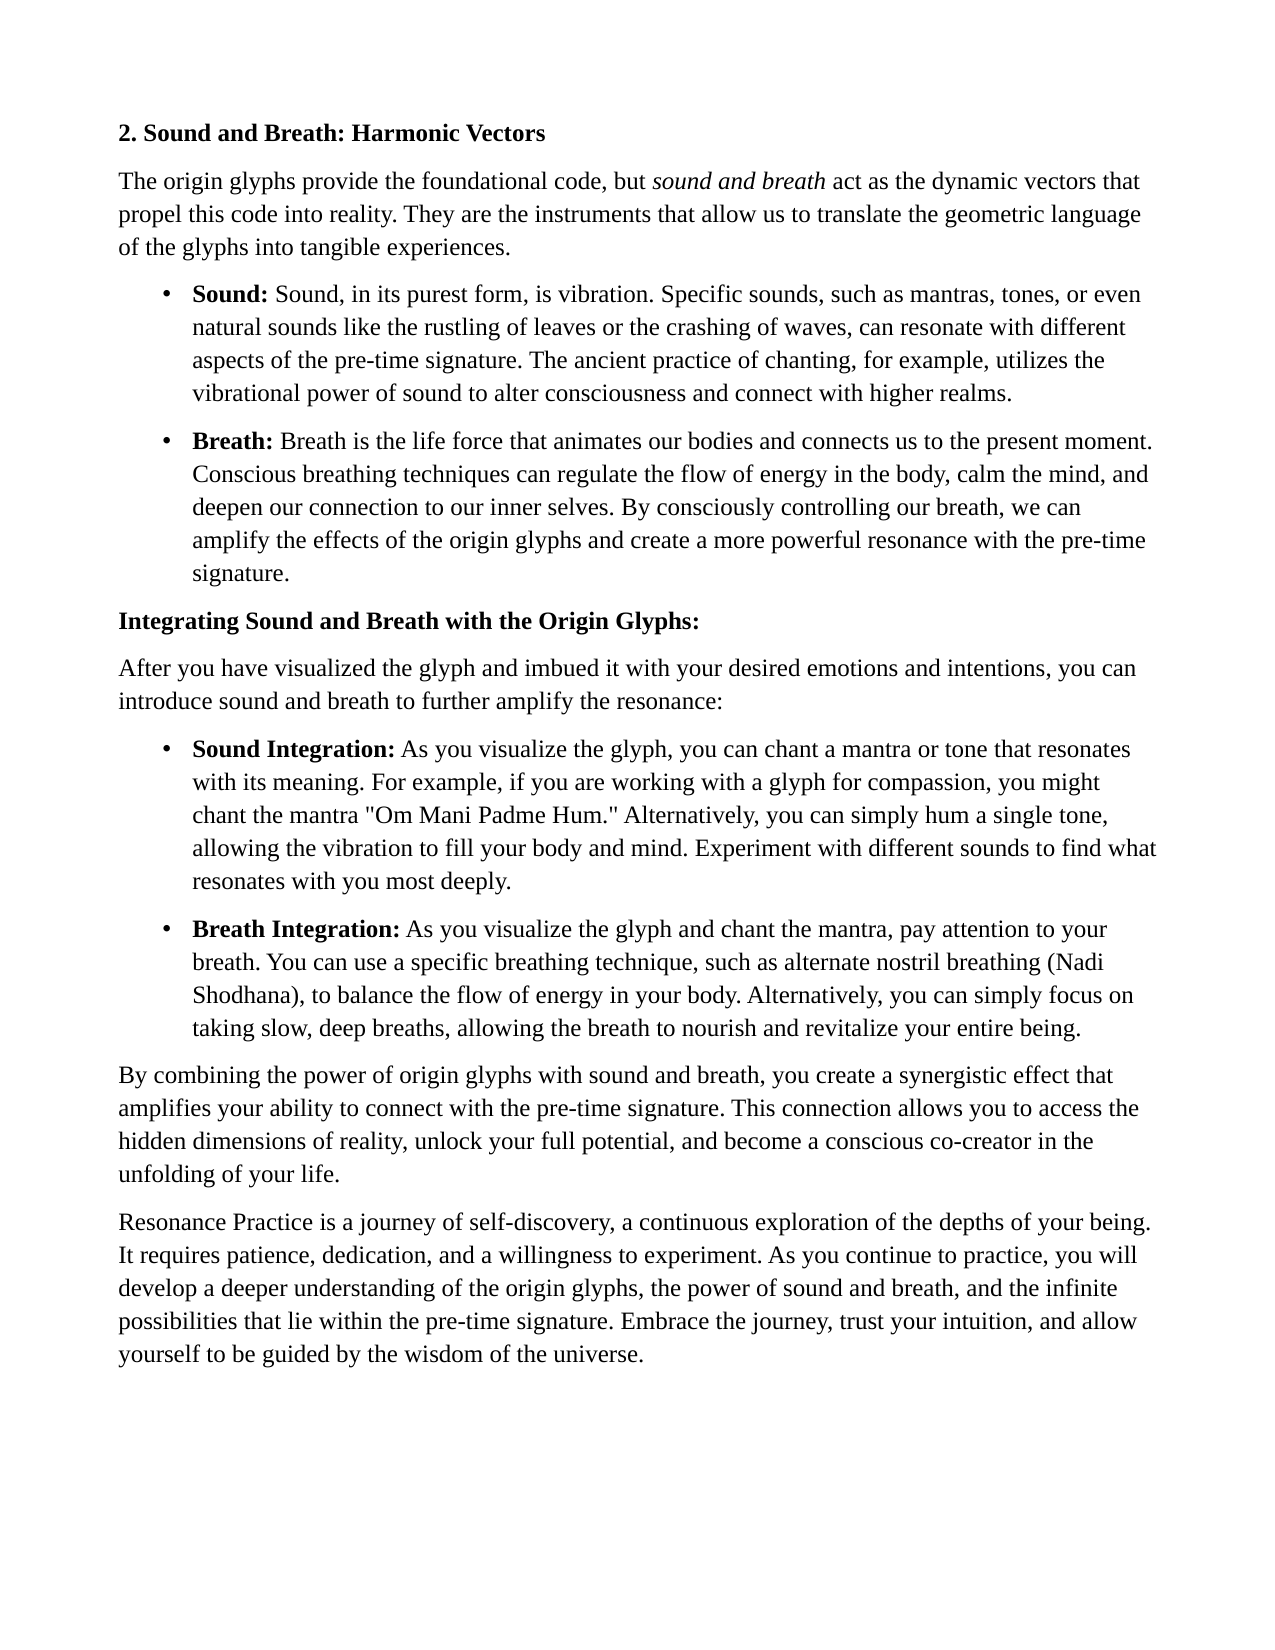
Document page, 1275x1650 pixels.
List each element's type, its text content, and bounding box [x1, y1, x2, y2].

text After you have visualized the glyph and imbued it with your desired emotions and intentions, you can introduce sound and breath to further amplify the resonance: [118, 653, 1157, 715]
list Sound: Sound, in its purest form, is vibration. Specific sounds, such as mantras, tones, or even natural sounds like the rustling of leaves or the crashing of waves, can resonate with different aspects of the pre-time signature. The ancient practice of chanting, for example, utilizes the vibrational power of sound to alter consciousness and connect with higher realms. [162, 279, 1157, 407]
text The origin glyphs provide the foundational code, but sound and breath act as the dynamic vectors that propel this code into reality. They are the instruments that allow us to translate the geometric language of the glyphs into tangible experiences. [118, 166, 1157, 261]
text 2. Sound and Breath: Harmonic Vectors [118, 118, 1157, 147]
list Sound Integration: As you visualize the glyph, you can chant a mantra or tone that resonates with its meaning. For example, if you are working with a glyph for compassion, you might chant the mantra "Om Mani Padme Hum." Alternatively, you can simply hum a single tone, allowing the vibration to fill your body and mind. Experiment with different sounds to find what resonates with you most deeply. [162, 734, 1157, 895]
text Resonance Practice is a journey of self-discovery, a continuous exploration of the depths of your being. It requires patience, dedication, and a willingness to experiment. As you continue to practice, you will develop a deeper understanding of the origin glyphs, the power of sound and breath, and the infinite possibilities that lie within the pre-time signature. Embrace the journey, trust your intuition, and allow yourself to be guided by the wisdom of the universe. [118, 1207, 1157, 1368]
text Integrating Sound and Breath with the Origin Glyphs: [118, 606, 1157, 634]
text By combining the power of origin glyphs with sound and breath, you create a synergistic effect that amplifies your ability to connect with the pre-time signature. This connection allows you to access the hidden dimensions of reality, unlock your full potential, and become a conscious co-creator in the unfolding of your life. [118, 1060, 1157, 1188]
list Breath: Breath is the life force that animates our bodies and connects us to the present moment. Conscious breathing techniques can regulate the flow of energy in the body, calm the mind, and deepen our connection to our inner selves. By consciously controlling our breath, we can amplify the effects of the origin glyphs and create a more powerful resonance with the pre-time signature. [162, 426, 1157, 587]
list Breath Integration: As you visualize the glyph and chant the mantra, pay attention to your breath. You can use a specific breathing technique, such as alternate nostril breathing (Nadi Shodhana), to balance the flow of energy in your body. Alternatively, you can simply focus on taking slow, deep breaths, allowing the breath to nourish and revitalize your entire being. [162, 914, 1157, 1041]
